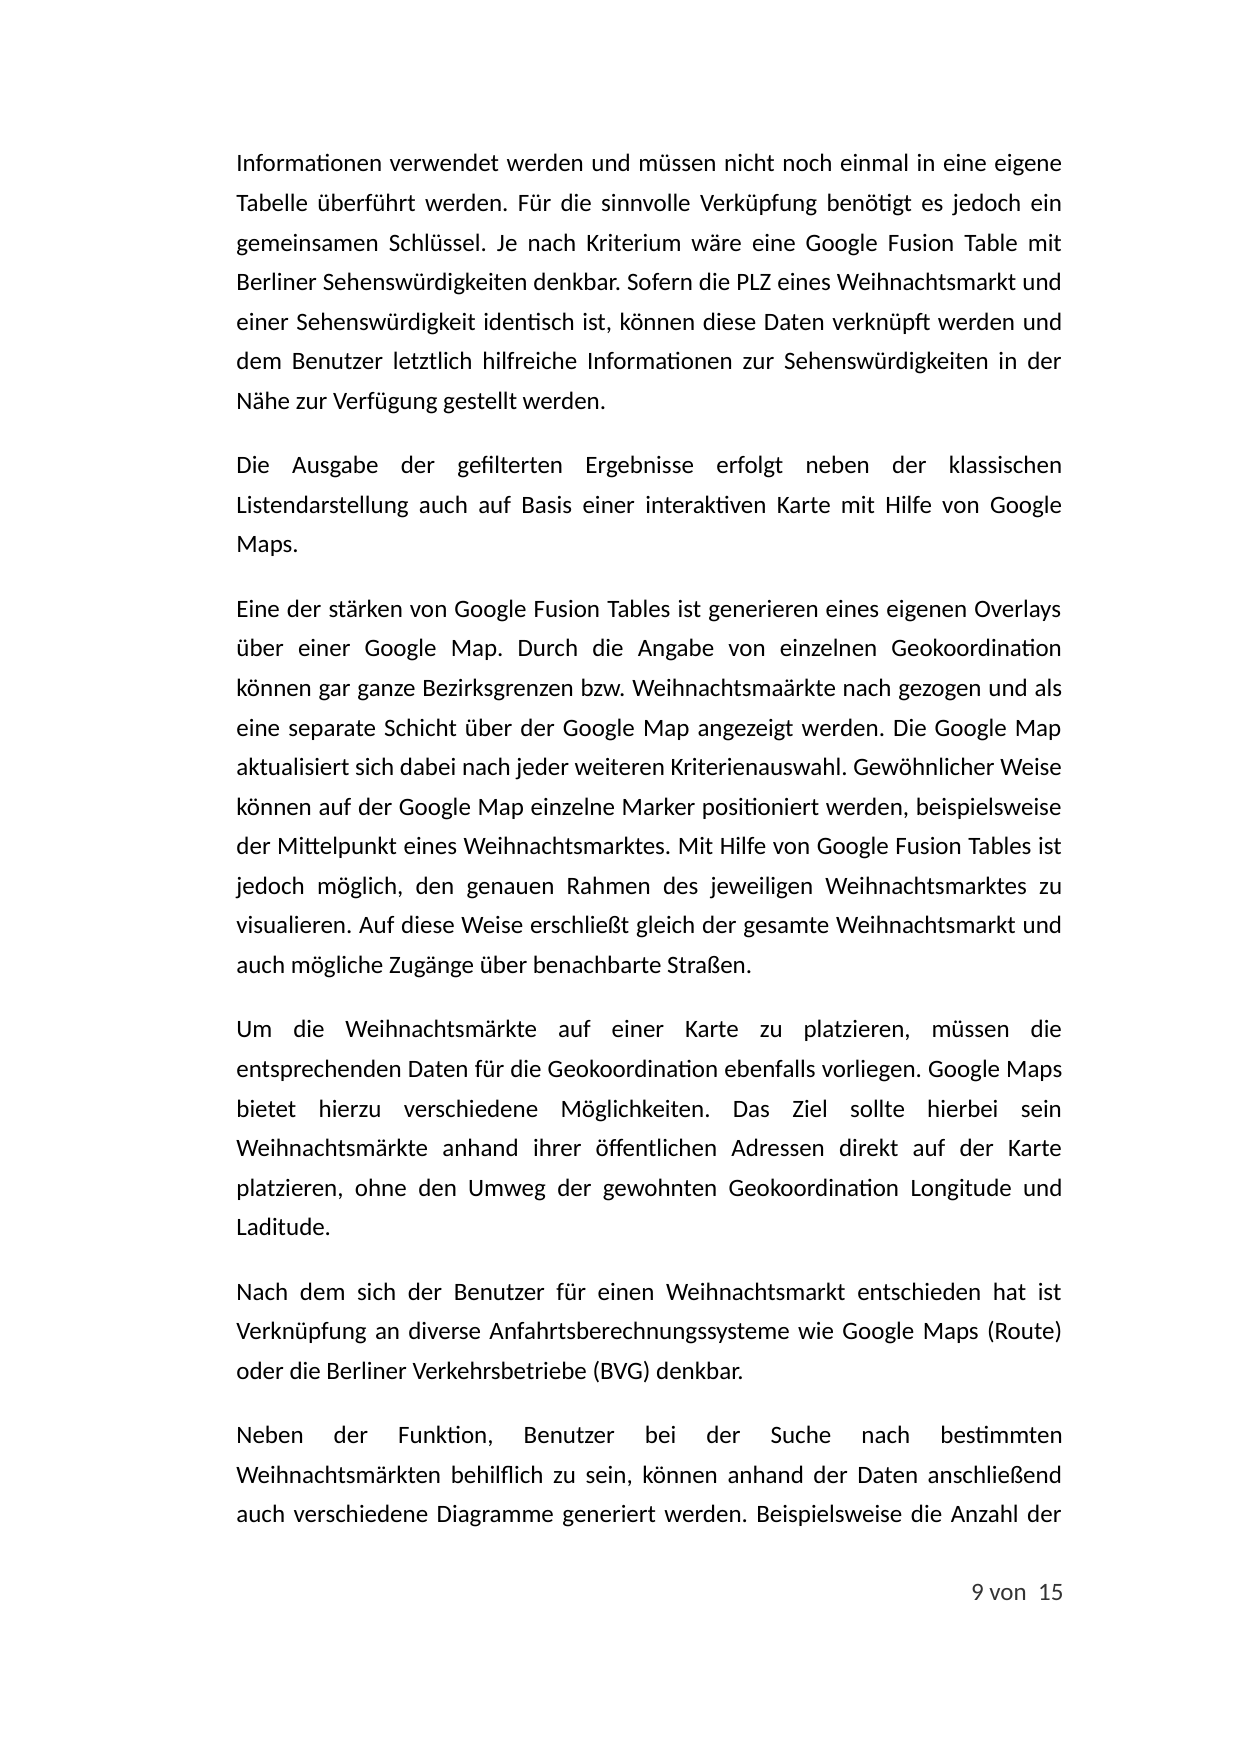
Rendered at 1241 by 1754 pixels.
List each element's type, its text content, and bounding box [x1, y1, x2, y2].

text Die Ausgabe der gefilterten Ergebnisse erfolgt neben der klassischen Listendarstellung auch auf Basis einer interaktiven Karte mit Hilfe von Google Maps. [236, 449, 1063, 559]
text Um die Weihnachtsmärkte auf einer Karte zu platzieren, müssen die entsprechenden Daten für die Geokoordination ebenfalls vorliegen. Google Maps bietet hierzu verschiedene Möglichkeiten. Das Ziel sollte hierbei sein Weihnachtsmärkte anhand ihrer öffentlichen Adressen direkt auf der Karte platzieren, ohne den Umweg der gewohnten Geokoordination Longitude und Laditude. [236, 1014, 1063, 1242]
text Nach dem sich der Benutzer für einen Weihnachtsmarkt entschieden hat ist Verknüpfung an diverse Anfahrtsberechnungssysteme wie Google Maps (Route) oder die Berliner Verkehrsbetriebe (BVG) denkbar. [236, 1276, 1063, 1386]
text Eine der stärken von Google Fusion Tables ist generieren eines eigenen Overlays über einer Google Map. Durch die Angabe von einzelnen Geokoordination können gar ganze Bezirksgrenzen bzw. Weihnachtsmaärkte nach gezogen und als eine separate Schicht über der Google Map angezeigt werden. Die Google Map aktualisiert sich dabei nach jeder weiteren Kriterienauswahl. Gewöhnlicher Weise können auf der Google Map einzelne Marker positioniert werden, beispielsweise der Mittelpunkt eines Weihnachtsmarktes. Mit Hilfe von Google Fusion Tables ist jedoch möglich, den genauen Rahmen des jeweiligen Weihnachtsmarktes zu visualieren. Auf diese Weise erschließt gleich der gesamte Weihnachtsmarkt und auch mögliche Zugänge über benachbarte Straßen. [236, 593, 1063, 980]
text Neben der Funktion, Benutzer bei der Suche nach bestimmten Weihnachtsmärkten behilflich zu sein, können anhand der Daten anschließend auch verschiedene Diagramme generiert werden. Beispielsweise die Anzahl der [236, 1419, 1063, 1529]
text Informationen verwendet werden und müssen nicht noch einmal in eine eigene Tabelle überführt werden. Für die sinnvolle Verküpfung benötigt es jedoch ein gemeinsamen Schlüssel. Je nach Kriterium wäre eine Google Fusion Table mit Berliner Sehenswürdigkeiten denkbar. Sofern die PLZ eines Weihnachtsmarkt und einer Sehenswürdigkeit identisch ist, können diese Daten verknüpft werden und dem Benutzer letztlich hilfreiche Informationen zur Sehenswürdigkeiten in der Nähe zur Verfügung gestellt werden. [236, 148, 1063, 416]
